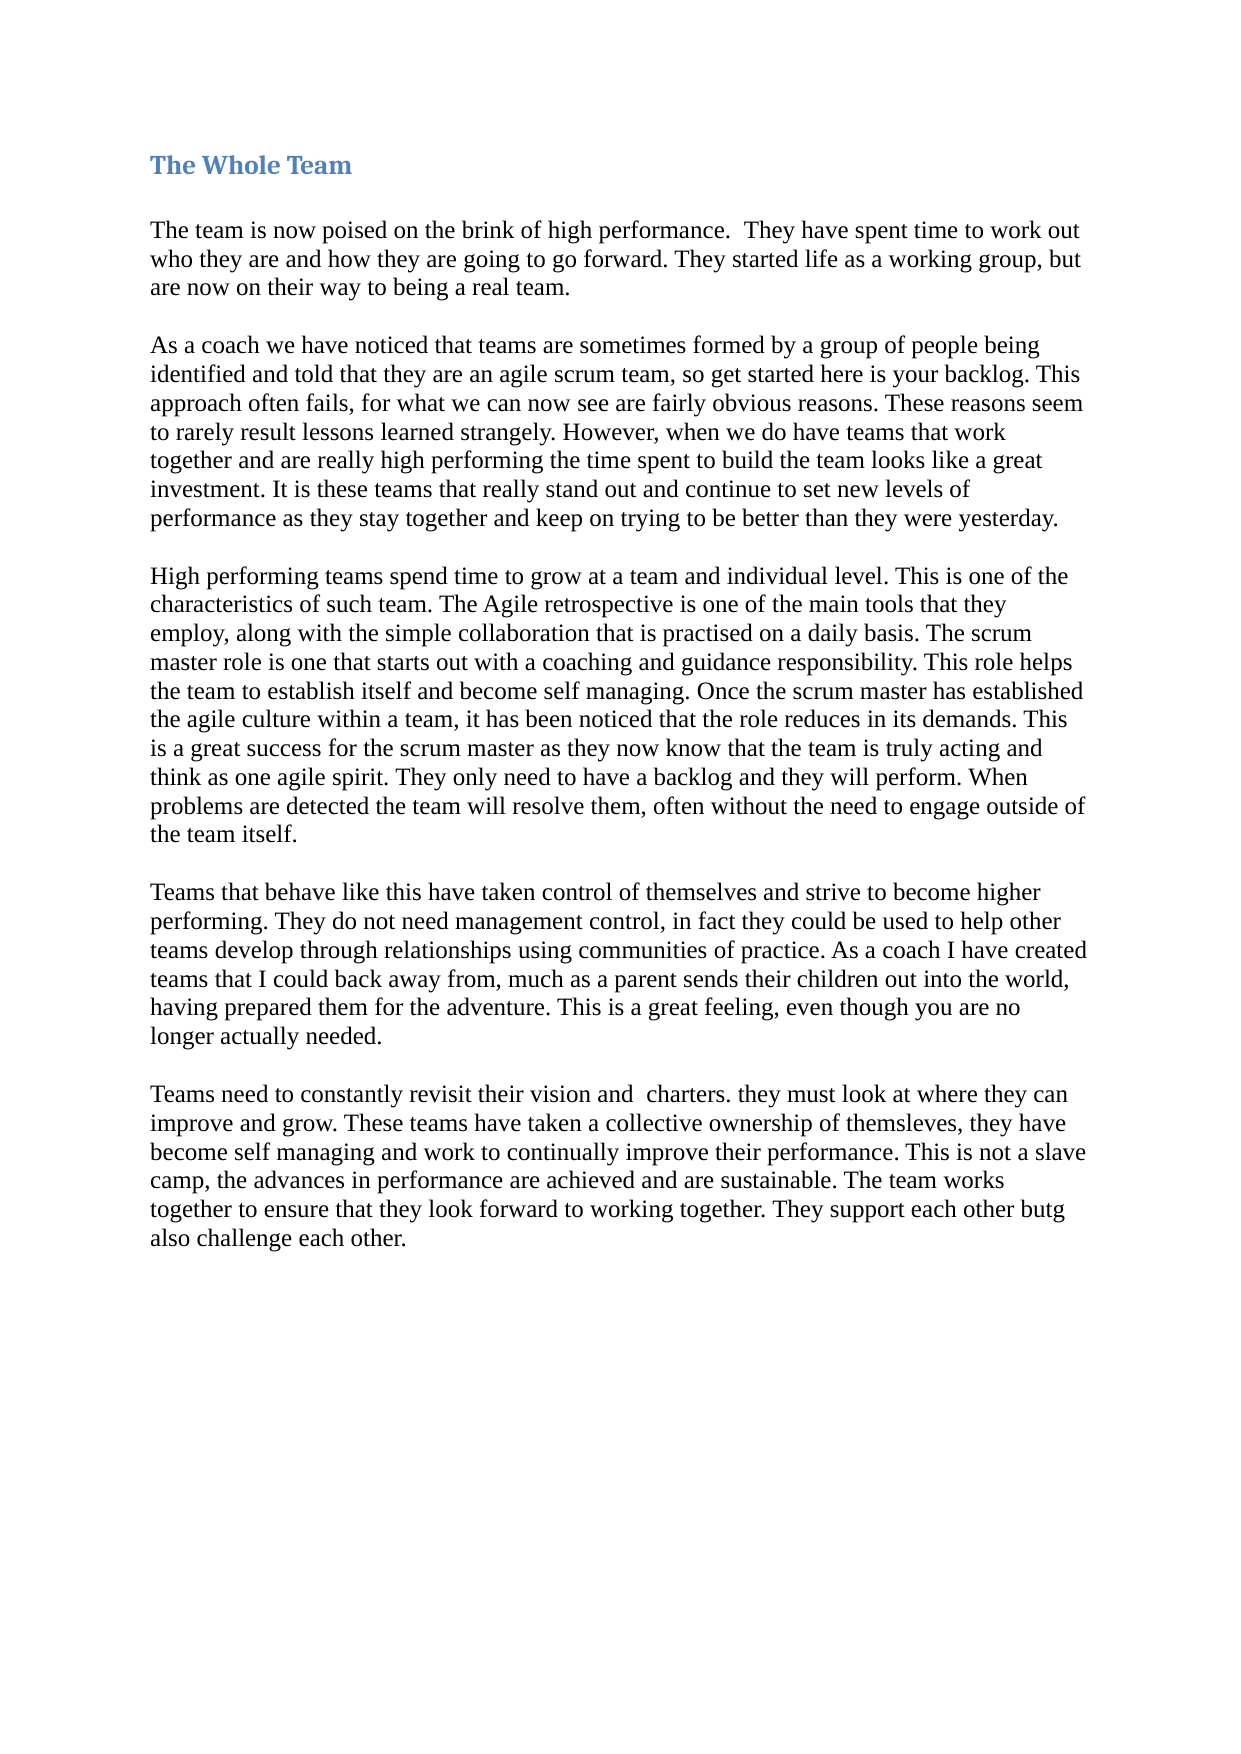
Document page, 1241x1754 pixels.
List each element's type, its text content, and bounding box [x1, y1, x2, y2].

text High performing teams spend time to grow at a team and individual level. This is one of the characteristics of such team. The Agile retrospective is one of the main tools that they employ, along with the simple collaboration that is practised on a daily basis. The scrum master role is one that starts out with a coaching and guidance responsibility. This role helps the team to establish itself and become self managing. Once the scrum master has established the agile culture within a team, it has been noticed that the role reduces in its demands. This is a great success for the scrum master as they now know that the team is truly acting and think as one agile spirit. They only need to have a backlog and they will perform. When problems are detected the team will resolve them, often without the need to engage outside of the team itself. [150, 561, 1090, 848]
text The team is now poised on the brink of high performance. They have spent time to work out who they are and how they are going to go forward. They started life as a working group, but are now on their way to being a real team. [150, 215, 1090, 301]
text Teams need to constantly revisit their vision and charters. they must look at where they can improve and grow. These teams have taken a collective ownership of themsleves, they have become self managing and work to continually improve their performance. This is not a slave camp, the advances in performance are achieved and are sustainable. The team works together to ensure that they look forward to working together. They support each other butg also challenge each other. [150, 1079, 1090, 1252]
text Teams that behave like this have taken control of themselves and strive to become higher performing. They do not need management control, in fact they could be used to help other teams develop through relationships using communities of practice. As a coach I have created teams that I could back away from, much as a parent sends their children out into the world, having prepared them for the adventure. This is a great feeling, even though you are no longer actually needed. [150, 877, 1090, 1050]
subtitle The Whole Team [150, 150, 1090, 181]
text As a coach we have noticed that teams are sometimes formed by a group of people being identified and told that they are an agile scrum team, so get started here is your backlog. This approach often fails, for what we can now see are fairly obvious reasons. These reasons seem to rarely result lessons learned strangely. However, when we do have teams that work together and are really high performing the time spent to build the team looks like a great investment. It is these teams that really stand out and continue to set new levels of performance as they stay together and keep on trying to be better than they were yesterday. [150, 330, 1090, 532]
